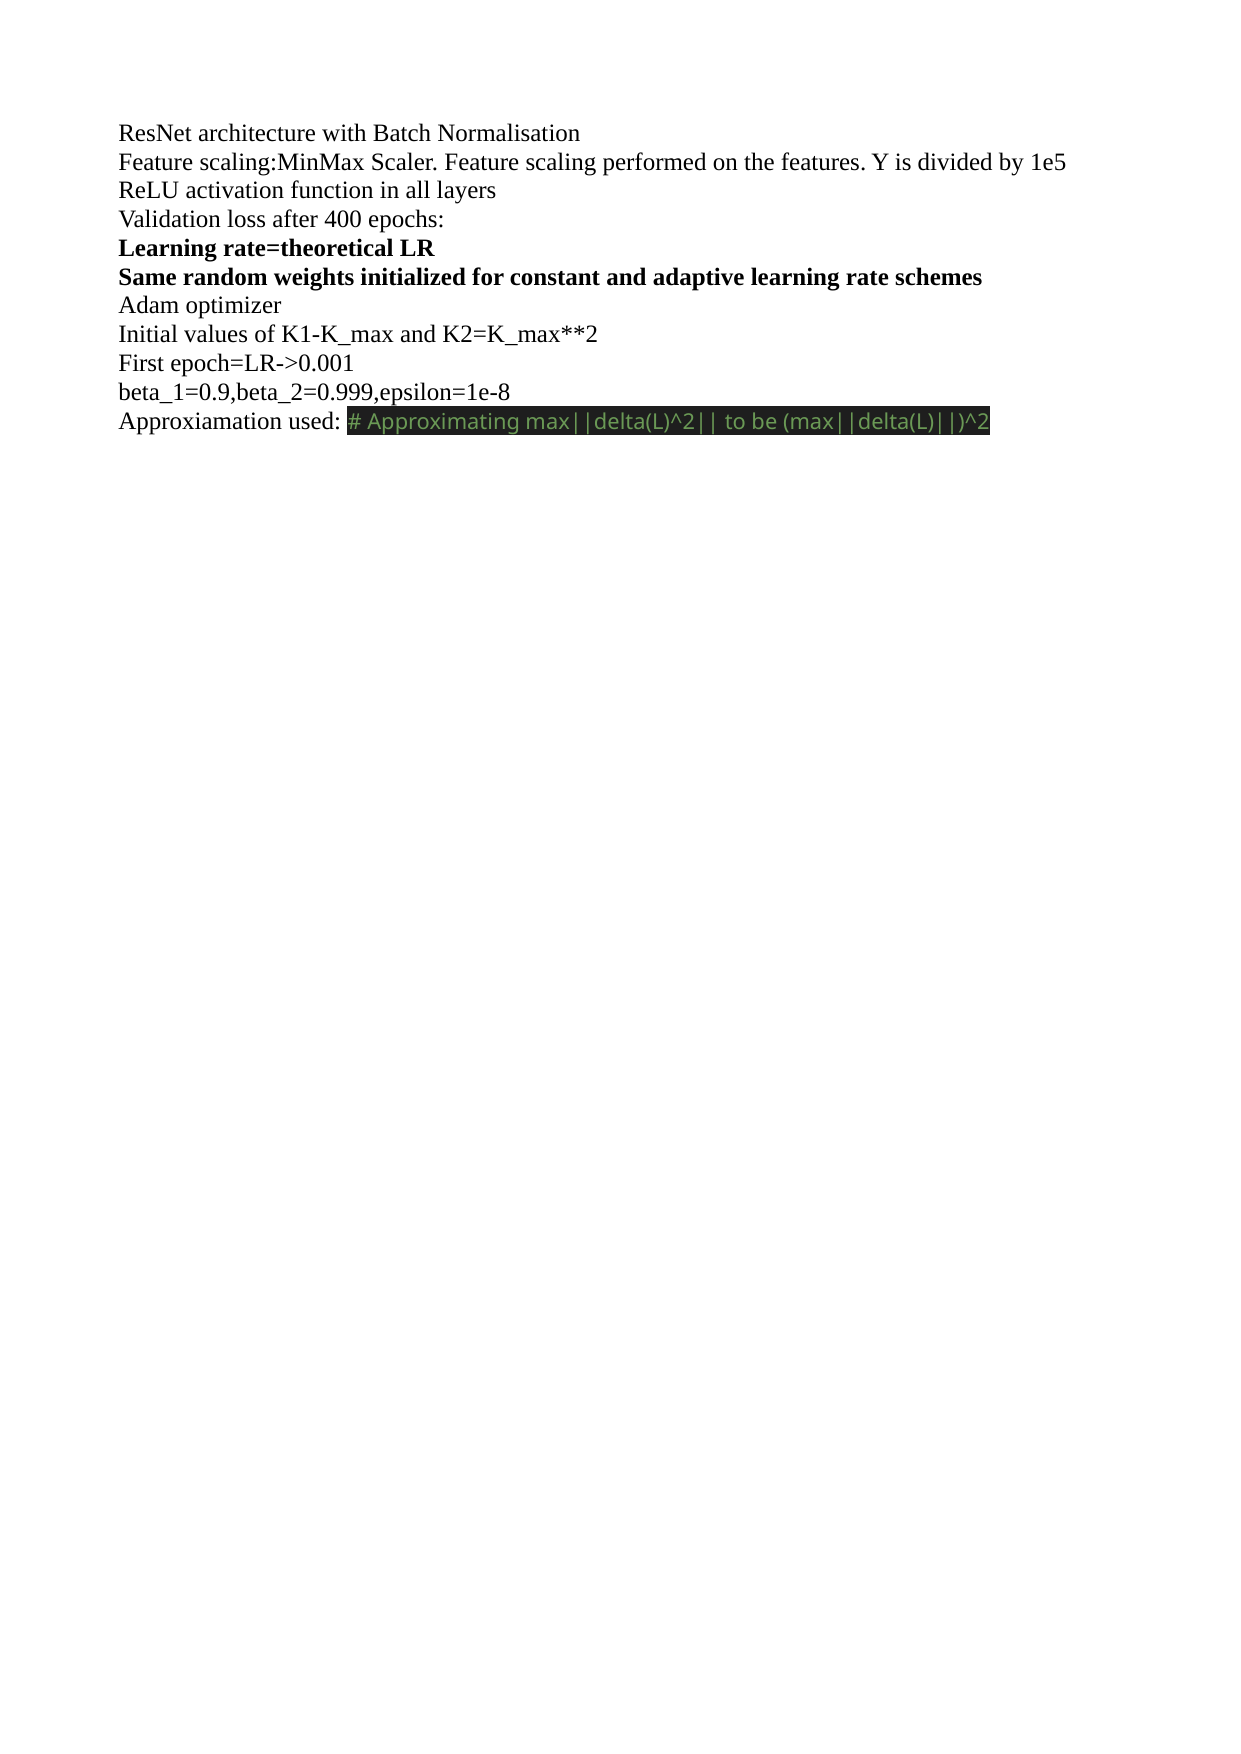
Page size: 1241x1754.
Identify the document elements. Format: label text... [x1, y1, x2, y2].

text Same random weights initialized for constant and adaptive learning rate schemes [118, 262, 1122, 291]
text ReLU activation function in all layers [118, 176, 1122, 204]
text First epoch=LR->0.001 [118, 348, 1122, 377]
text Adam optimizer [118, 291, 1122, 319]
text Validation loss after 400 epochs: [118, 204, 1122, 233]
text Approxiamation used: # Approximating max||delta(L)^2|| to be (max||delta(L)||)^2 [118, 406, 1122, 435]
text beta_1=0.9,beta_2=0.999,epsilon=1e-8 [118, 377, 1122, 406]
text Initial values of K1-K_max and K2=K_max**2 [118, 319, 1122, 348]
text Feature scaling:MinMax Scaler. Feature scaling performed on the features. Y is divided by 1e5 [118, 147, 1122, 176]
text ResNet architecture with Batch Normalisation [118, 118, 1122, 147]
text Learning rate=theoretical LR [118, 233, 1122, 262]
